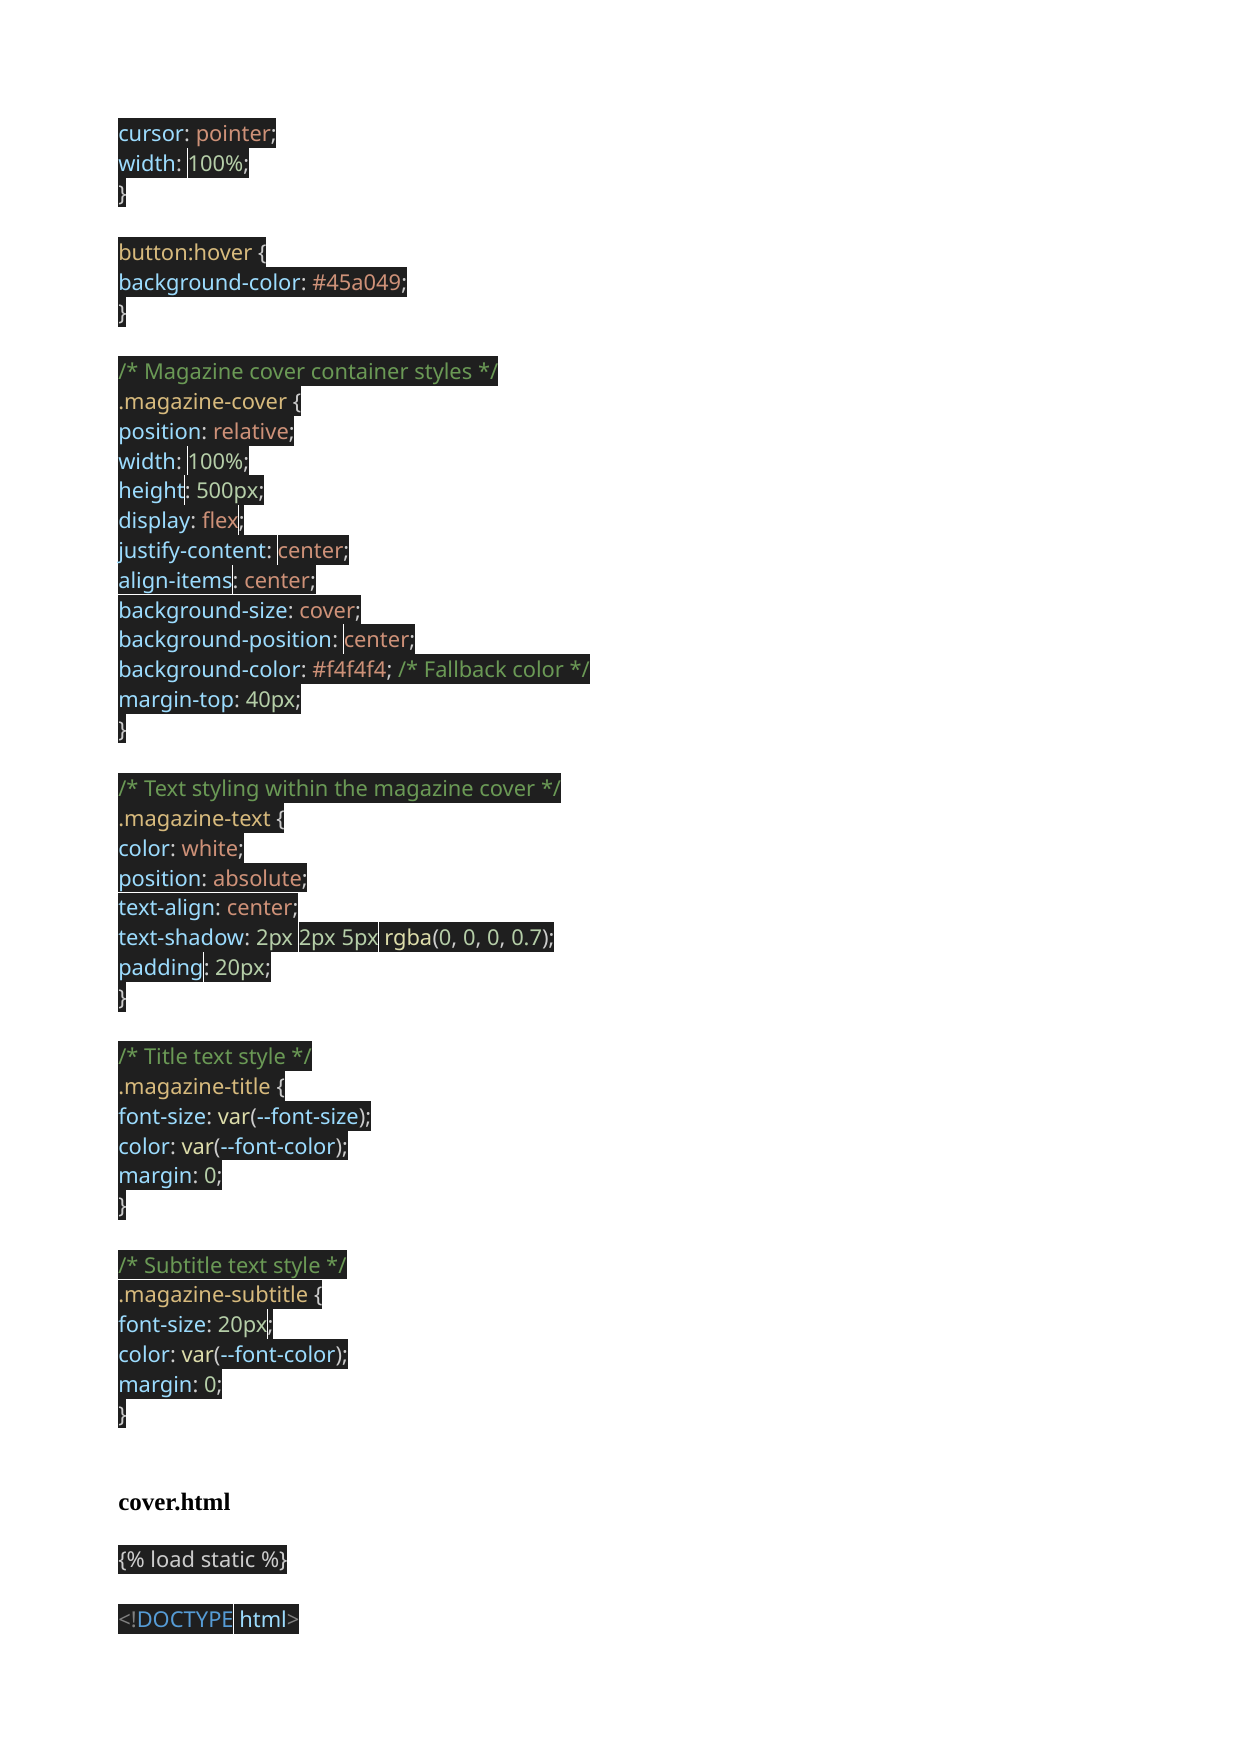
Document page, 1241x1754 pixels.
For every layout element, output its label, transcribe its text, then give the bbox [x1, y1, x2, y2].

text /* Subtitle text style */ [118, 1250, 1122, 1279]
text cover.html [118, 1487, 1122, 1516]
text .magazine-title { [118, 1071, 1122, 1101]
text background-color: #f4f4f4; /* Fallback color */ [118, 654, 1122, 684]
text margin: 0; [118, 1160, 1122, 1190]
text display: flex; [118, 505, 1122, 535]
text color: var(--font-color); [118, 1339, 1122, 1369]
text } [118, 178, 1122, 207]
text position: relative; [118, 416, 1122, 446]
text cursor: pointer; [118, 118, 1122, 148]
text position: absolute; [118, 863, 1122, 892]
text align-items: center; [118, 565, 1122, 594]
text /* Text styling within the magazine cover */ [118, 773, 1122, 803]
text .magazine-cover { [118, 386, 1122, 416]
text /* Title text style */ [118, 1041, 1122, 1071]
text text-shadow: 2px 2px 5px rgba(0, 0, 0, 0.7); [118, 922, 1122, 952]
text } [118, 1399, 1122, 1428]
text } [118, 1190, 1122, 1220]
text } [118, 297, 1122, 327]
text background-position: center; [118, 624, 1122, 654]
text text-align: center; [118, 892, 1122, 922]
text background-color: #45a049; [118, 267, 1122, 297]
text .magazine-subtitle { [118, 1279, 1122, 1309]
text font-size: var(--font-size); [118, 1101, 1122, 1131]
text justify-content: center; [118, 535, 1122, 565]
text } [118, 982, 1122, 1012]
text {% load static %} [118, 1544, 1122, 1574]
text font-size: 20px; [118, 1309, 1122, 1339]
text color: var(--font-color); [118, 1131, 1122, 1160]
text height: 500px; [118, 475, 1122, 505]
text width: 100%; [118, 148, 1122, 178]
text width: 100%; [118, 446, 1122, 475]
text } [118, 714, 1122, 743]
text background-size: cover; [118, 594, 1122, 624]
text color: white; [118, 833, 1122, 863]
text margin: 0; [118, 1369, 1122, 1399]
text <!DOCTYPE html> [118, 1604, 1122, 1634]
text margin-top: 40px; [118, 684, 1122, 714]
text button:hover { [118, 237, 1122, 267]
text .magazine-text { [118, 803, 1122, 833]
text /* Magazine cover container styles */ [118, 356, 1122, 386]
text padding: 20px; [118, 952, 1122, 982]
